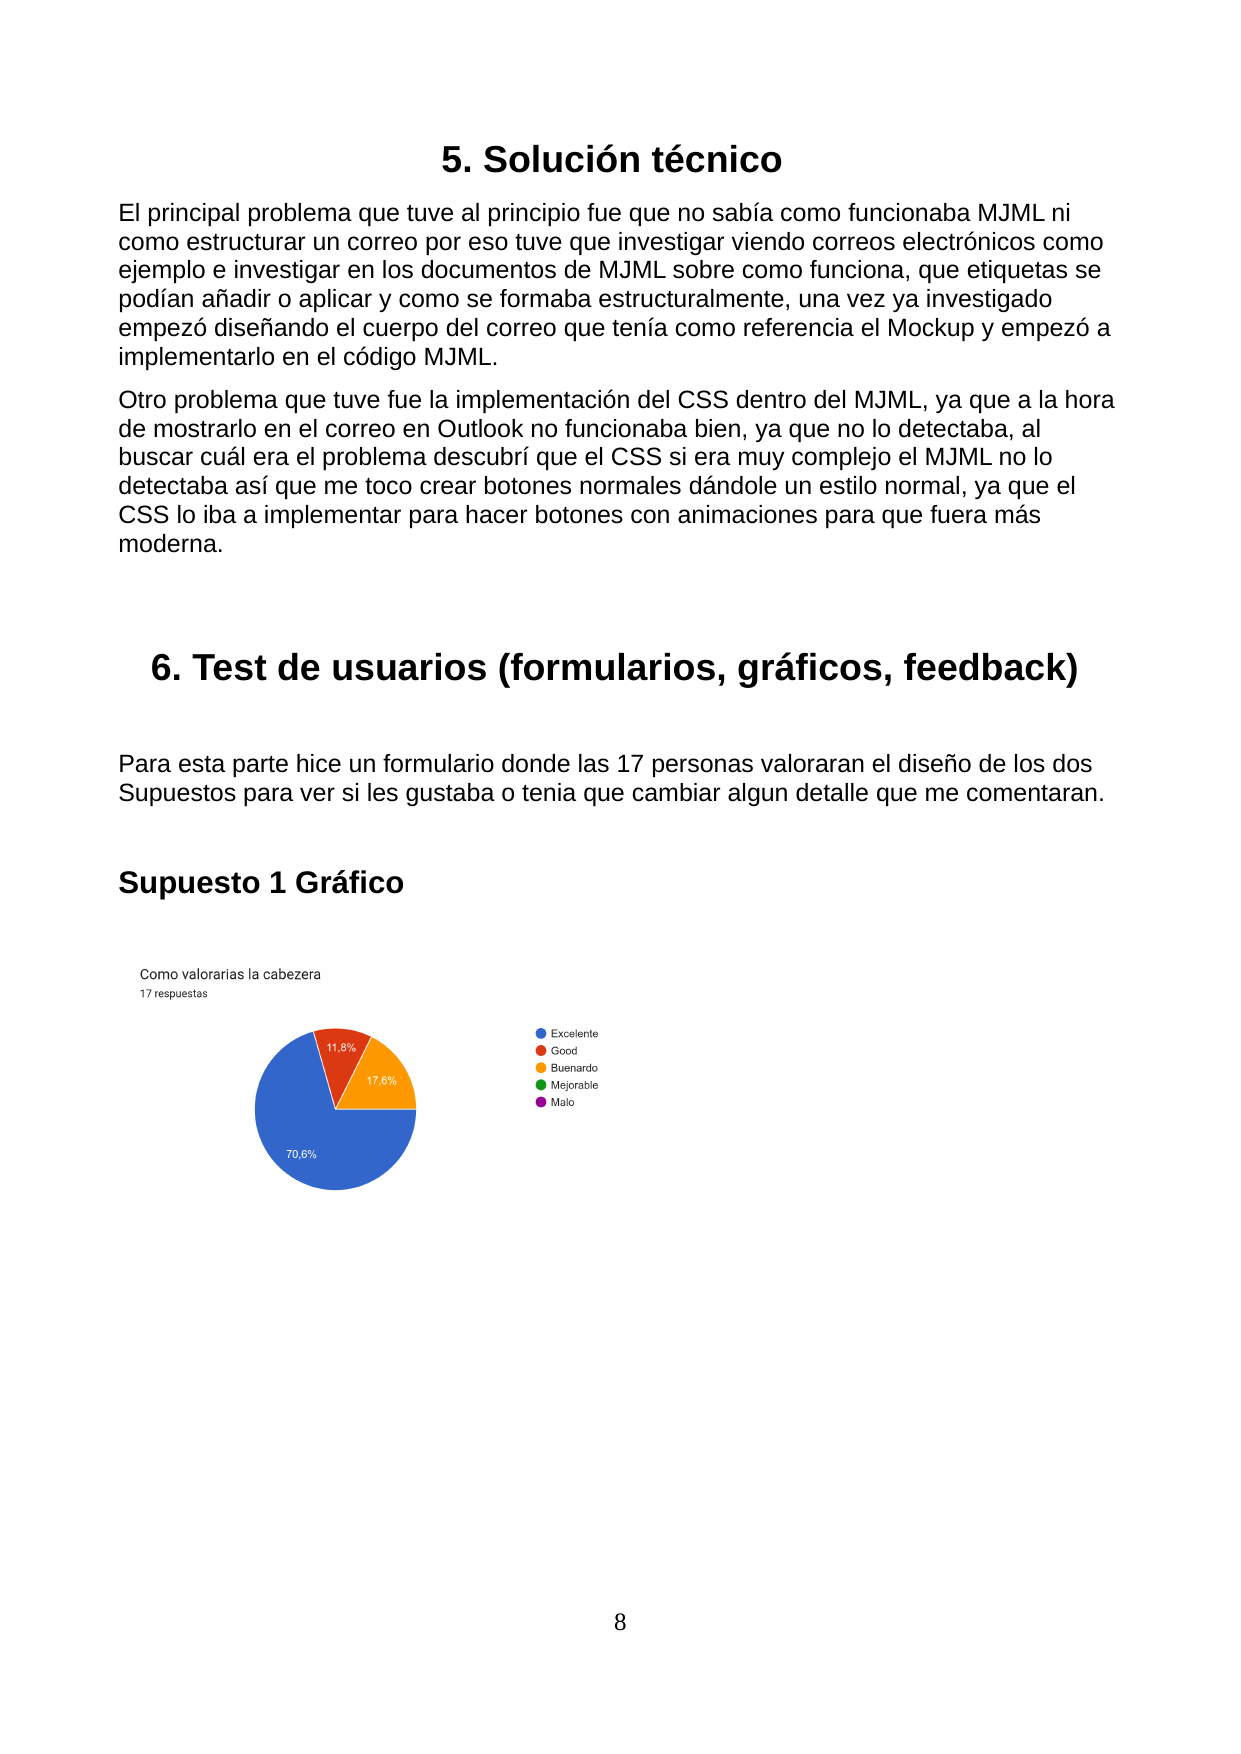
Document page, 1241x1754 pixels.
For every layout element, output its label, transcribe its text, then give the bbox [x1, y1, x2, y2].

picture [118, 943, 778, 1221]
title 5. Solución técnico [118, 118, 1122, 185]
text Supuesto 1 Gráfico [118, 864, 1122, 900]
text Para esta parte hice un formulario donde las 17 personas valoraran el diseño de los dos Supuestos para ver si les gustaba o tenia que cambiar algun detalle que me comentaran. [118, 749, 1122, 806]
text Otro problema que tuve fue la implementación del CSS dentro del MJML, ya que a la hora de mostrarlo en el correo en Outlook no funcionaba bien, ya que no lo detectaba, al buscar cuál era el problema descubrí que el CSS si era muy complejo el MJML no lo detectaba así que me toco crear botones normales dándole un estilo normal, ya que el CSS lo iba a implementar para hacer botones con animaciones para que fuera más moderna. [118, 385, 1122, 557]
title 6. Test de usuarios (formularios, gráficos, feedback) [118, 645, 1122, 688]
text El principal problema que tuve al principio fue que no sabía como funcionaba MJML ni como estructurar un correo por eso tuve que investigar viendo correos electrónicos como ejemplo e investigar en los documentos de MJML sobre como funciona, que etiquetas se podían añadir o aplicar y como se formaba estructuralmente, una vez ya investigado empezó diseñando el cuerpo del correo que tenía como referencia el Mockup y empezó a implementarlo en el código MJML. [118, 198, 1122, 370]
